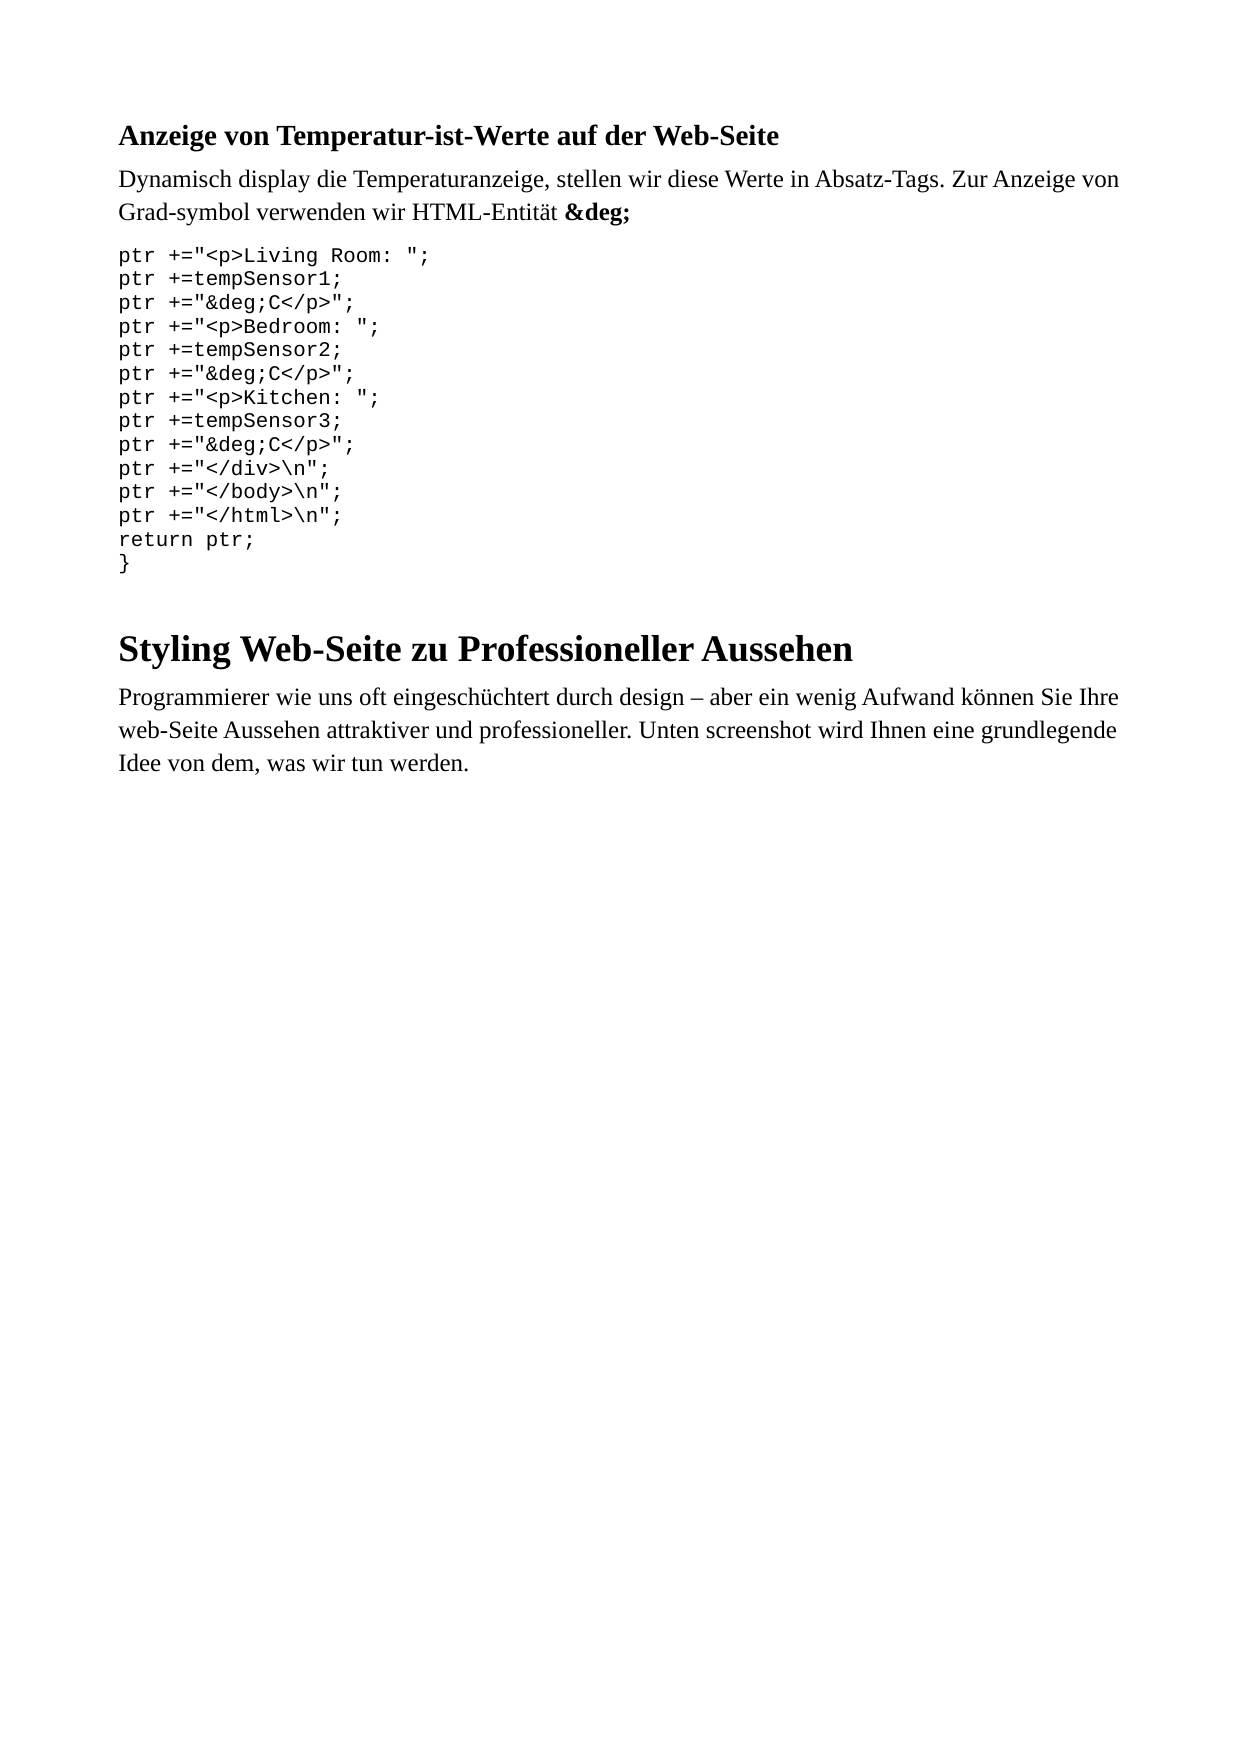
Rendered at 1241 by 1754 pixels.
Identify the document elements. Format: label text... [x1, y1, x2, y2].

text ptr +=tempSensor1; [118, 268, 1122, 292]
text ptr +="</body>\n"; [118, 481, 1122, 505]
text Dynamisch display die Temperaturanzeige, stellen wir diese Werte in Absatz-Tags. Zur Anzeige von Grad-symbol verwenden wir HTML-Entität &deg; [118, 164, 1122, 226]
text ptr +="</html>\n"; [118, 505, 1122, 528]
text ptr +="<p>Bedroom: "; [118, 316, 1122, 339]
text ptr +=tempSensor3; [118, 410, 1122, 434]
text Programmierer wie uns oft eingeschüchtert durch design – aber ein wenig Aufwand können Sie Ihre web-Seite Aussehen attraktiver und professioneller. Unten screenshot wird Ihnen eine grundlegende Idee von dem, was wir tun werden. [118, 682, 1122, 777]
text ptr +="&deg;C</p>"; [118, 434, 1122, 458]
text ptr +=tempSensor2; [118, 339, 1122, 363]
text ptr +="<p>Living Room: "; [118, 245, 1122, 268]
text } [118, 552, 1122, 576]
text return ptr; [118, 528, 1122, 552]
text ptr +="</div>\n"; [118, 458, 1122, 481]
text ptr +="&deg;C</p>"; [118, 363, 1122, 387]
text ptr +="<p>Kitchen: "; [118, 387, 1122, 410]
text ptr +="&deg;C</p>"; [118, 292, 1122, 316]
subtitle Styling Web-Seite zu Professioneller Aussehen [118, 626, 1122, 669]
subtitle Anzeige von Temperatur-ist-Werte auf der Web-Seite [118, 118, 1122, 152]
